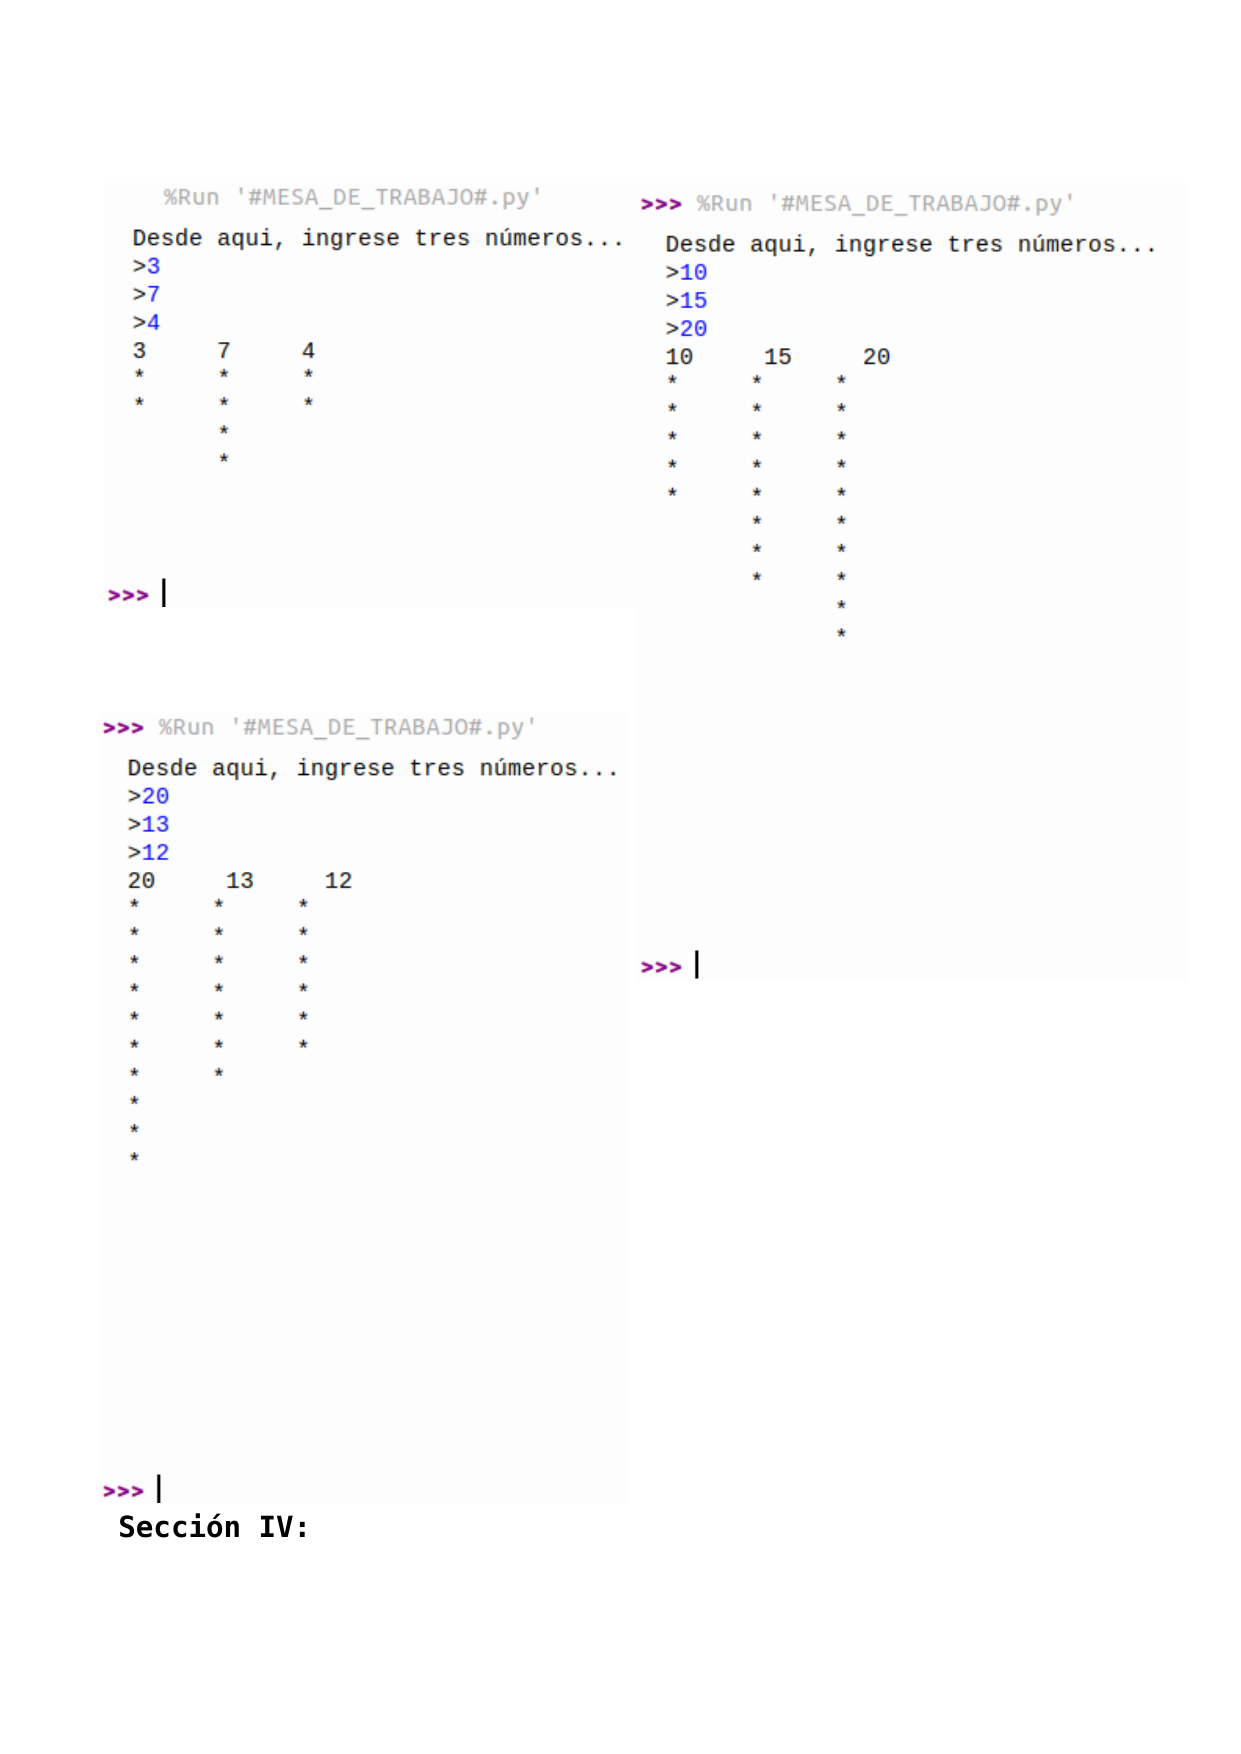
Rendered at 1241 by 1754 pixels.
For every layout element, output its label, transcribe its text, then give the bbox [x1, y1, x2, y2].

picture [98, 713, 630, 1503]
picture [103, 183, 1187, 982]
text Sección IV: [118, 1510, 1122, 1544]
